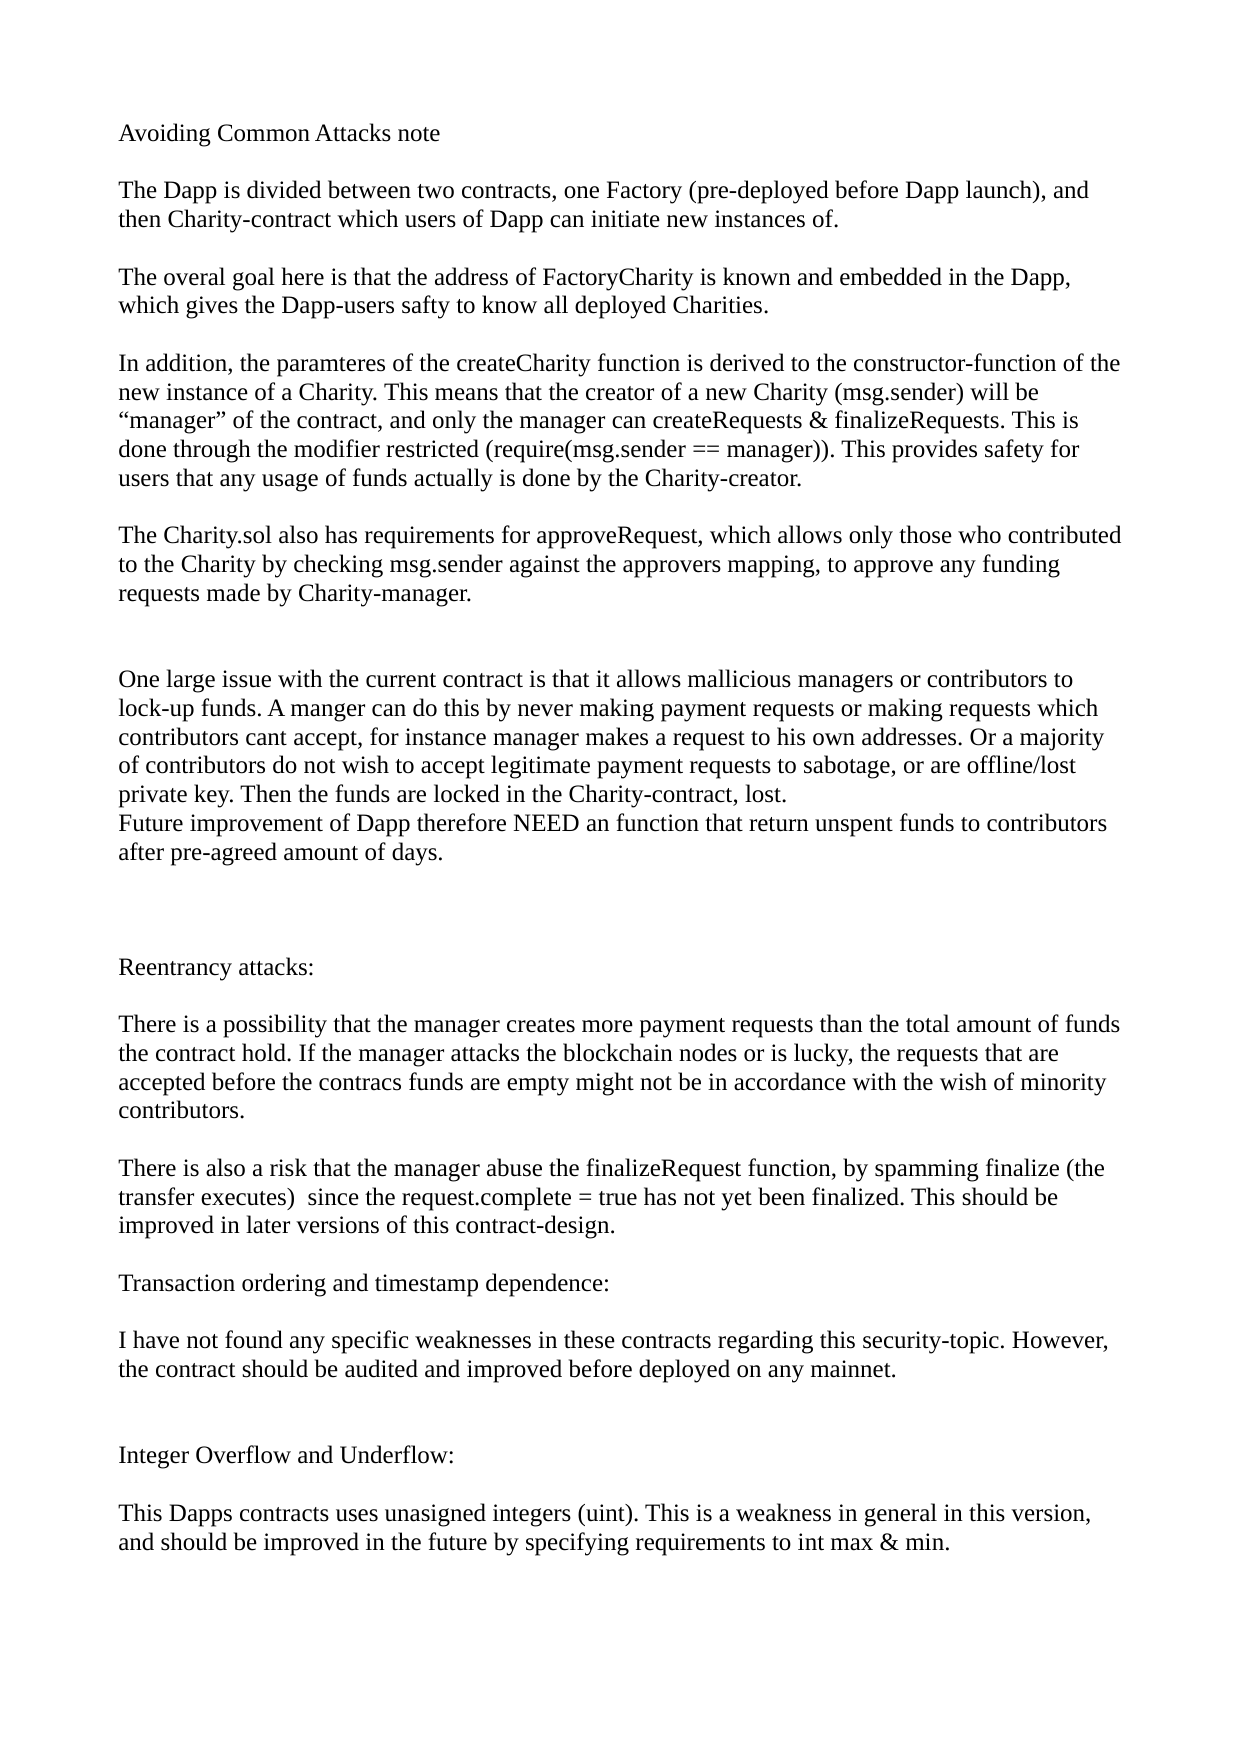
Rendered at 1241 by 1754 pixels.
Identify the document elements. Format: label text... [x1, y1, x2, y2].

text Integer Overflow and Underflow: [118, 1441, 1122, 1469]
text In addition, the paramteres of the createCharity function is derived to the constructor-function of the new instance of a Charity. This means that the creator of a new Charity (msg.sender) will be “manager” of the contract, and only the manager can createRequests & finalizeRequests. This is done through the modifier restricted (require(msg.sender == manager)). This provides safety for users that any usage of funds actually is done by the Charity-creator. [118, 348, 1122, 492]
text The Dapp is divided between two contracts, one Factory (pre-deployed before Dapp launch), and then Charity-contract which users of Dapp can initiate new instances of. [118, 176, 1122, 233]
text There is also a risk that the manager abuse the finalizeRequest function, by spamming finalize (the transfer executes) since the request.complete = true has not yet been finalized. This should be improved in later versions of this contract-design. [118, 1153, 1122, 1239]
text Future improvement of Dapp therefore NEED an function that return unspent funds to contributors after pre-agreed amount of days. [118, 808, 1122, 866]
text The overal goal here is that the address of FactoryCharity is known and embedded in the Dapp, which gives the Dapp-users safty to know all deployed Charities. [118, 262, 1122, 319]
text I have not found any specific weaknesses in these contracts regarding this security-topic. However, the contract should be audited and improved before deployed on any mainnet. [118, 1326, 1122, 1383]
text Transaction ordering and timestamp dependence: [118, 1268, 1122, 1297]
text There is a possibility that the manager creates more payment requests than the total amount of funds the contract hold. If the manager attacks the blockchain nodes or is lucky, the requests that are accepted before the contracs funds are empty might not be in accordance with the wish of minority contributors. [118, 1009, 1122, 1124]
text One large issue with the current contract is that it allows mallicious managers or contributors to lock-up funds. A manger can do this by never making payment requests or making requests which contributors cant accept, for instance manager makes a request to his own addresses. Or a majority of contributors do not wish to accept legitimate payment requests to sabotage, or are offline/lost private key. Then the funds are locked in the Charity-contract, lost. [118, 664, 1122, 808]
text This Dapps contracts uses unasigned integers (uint). This is a weakness in general in this version, and should be improved in the future by specifying requirements to int max & min. [118, 1498, 1122, 1556]
text Avoiding Common Attacks note [118, 118, 1122, 147]
text Reentrancy attacks: [118, 952, 1122, 981]
text The Charity.sol also has requirements for approveRequest, which allows only those who contributed to the Charity by checking msg.sender against the approvers mapping, to approve any funding requests made by Charity-manager. [118, 521, 1122, 607]
